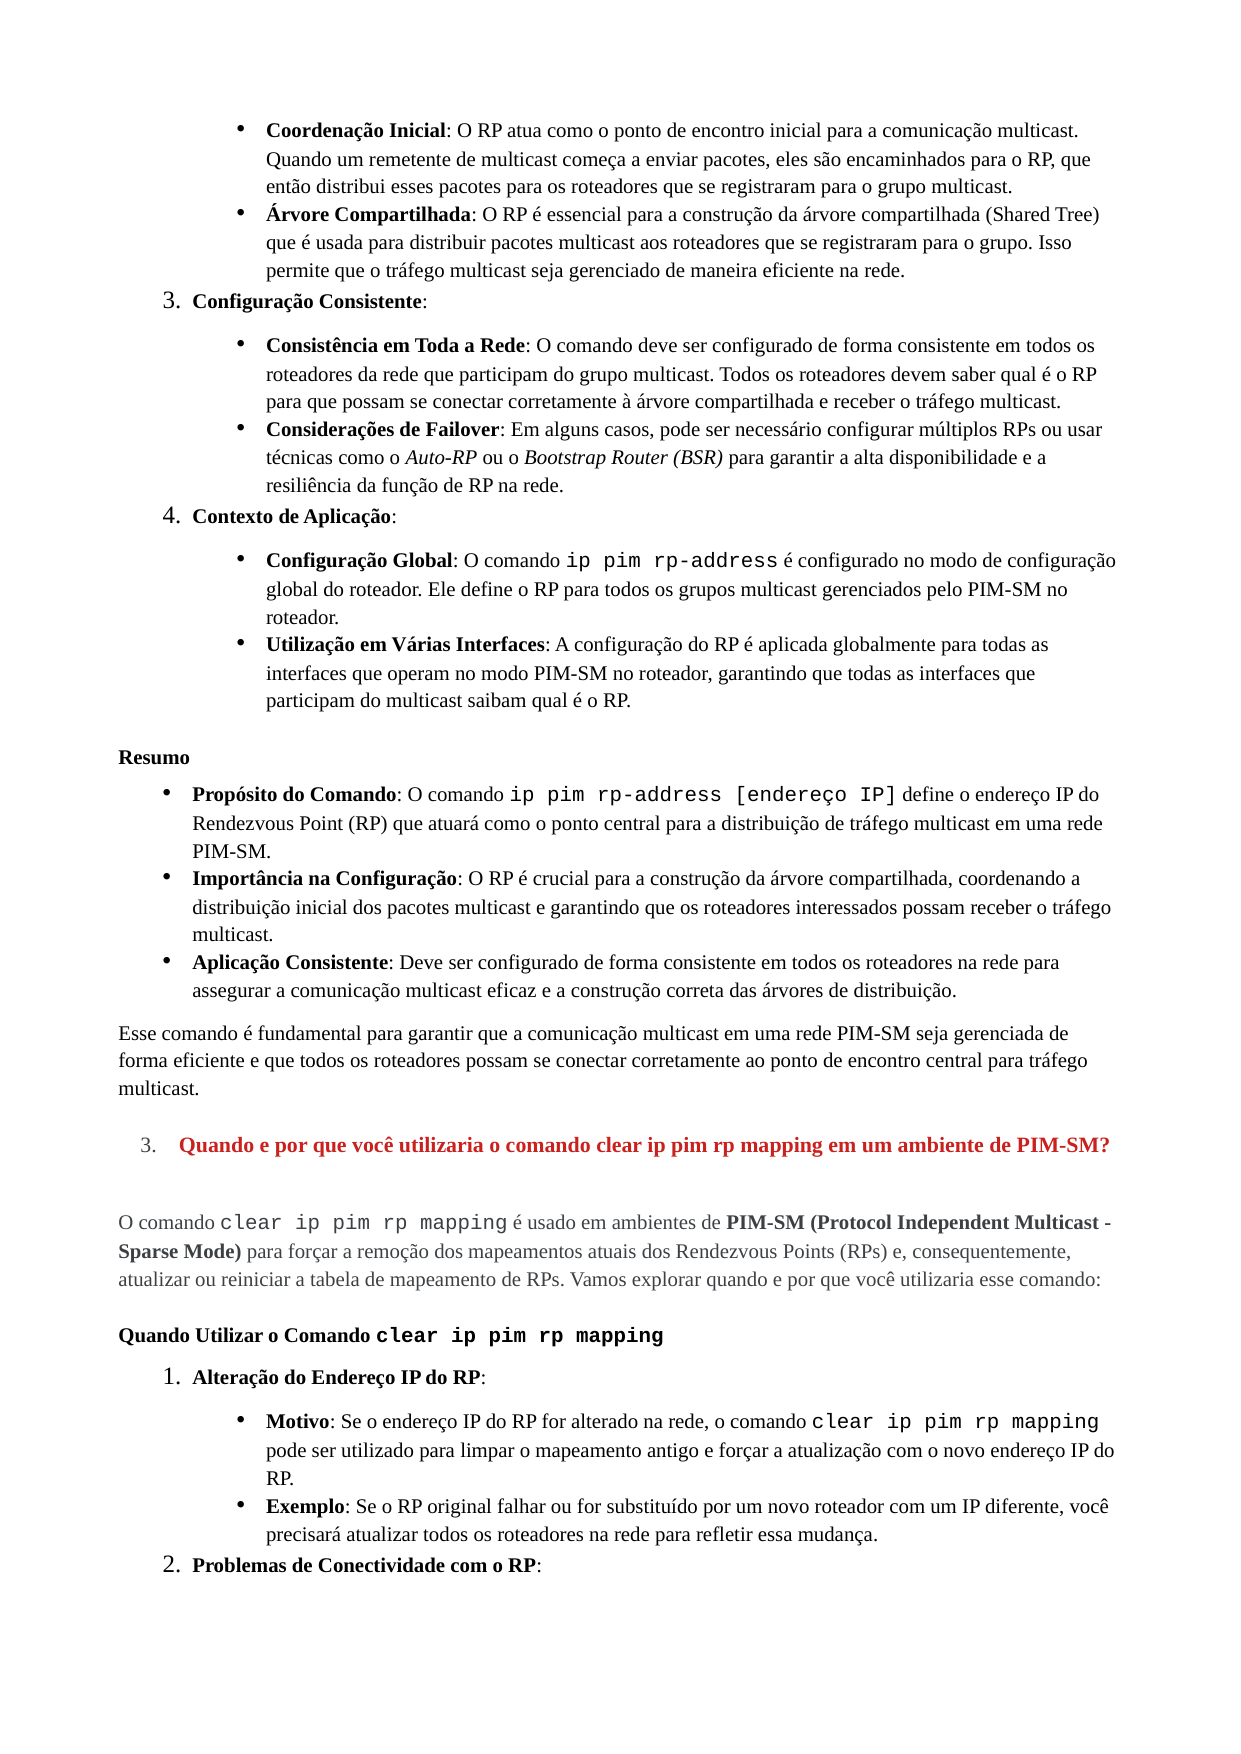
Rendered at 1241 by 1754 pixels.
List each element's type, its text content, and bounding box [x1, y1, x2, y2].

list Configuração Consistente: [162, 285, 1122, 314]
list Propósito do Comando: O comando ip pim rp-address [endereço IP] define o endereço IP do Rendezvous Point (RP) que atuará como o ponto central para a distribuição de tráfego multicast em uma rede PIM-SM. [162, 782, 1122, 863]
list Exemplo: Se o RP original falhar ou for substituído por um novo roteador com um IP diferente, você precisará atualizar todos os roteadores na rede para refletir essa mudança. [236, 1493, 1122, 1546]
text Esse comando é fundamental para garantir que a comunicação multicast em uma rede PIM-SM seja gerenciada de forma eficiente e que todos os roteadores possam se conectar corretamente ao ponto de encontro central para tráfego multicast. 3. Quando e por que você utilizaria o comando clear ip pim rp mapping em um ambiente de PIM-SM? [118, 1021, 1122, 1191]
list Configuração Global: O comando ip pim rp-address é configurado no modo de configuração global do roteador. Ele define o RP para todos os grupos multicast gerenciados pelo PIM-SM no roteador. [236, 548, 1122, 629]
list Contexto de Aplicação: [162, 500, 1122, 529]
list Problemas de Conectividade com o RP: [162, 1549, 1122, 1578]
list Árvore Compartilhada: O RP é essencial para a construção da árvore compartilhada (Shared Tree) que é usada para distribuir pacotes multicast aos roteadores que se registraram para o grupo. Isso permite que o tráfego multicast seja gerenciado de maneira eficiente na rede. [236, 202, 1122, 282]
list Utilização em Várias Interfaces: A configuração do RP é aplicada globalmente para todas as interfaces que operam no modo PIM-SM no roteador, garantindo que todas as interfaces que participam do multicast saibam qual é o RP. [236, 632, 1122, 712]
list Motivo: Se o endereço IP do RP for alterado na rede, o comando clear ip pim rp mapping pode ser utilizado para limpar o mapeamento antigo e forçar a atualização com o novo endereço IP do RP. [236, 1409, 1122, 1490]
list Considerações de Failover: Em alguns casos, pode ser necessário configurar múltiplos RPs ou usar técnicas como o Auto-RP ou o Bootstrap Router (BSR) para garantir a alta disponibilidade e a resiliência da função de RP na rede. [236, 417, 1122, 497]
text O comando clear ip pim rp mapping é usado em ambientes de PIM-SM (Protocol Independent Multicast - Sparse Mode) para forçar a remoção dos mapeamentos atuais dos Rendezvous Points (RPs) e, consequentemente, atualizar ou reiniciar a tabela de mapeamento de RPs. Vamos explorar quando e por que você utilizaria esse comando: [118, 1209, 1122, 1291]
list Importância na Configuração: O RP é crucial para a construção da árvore compartilhada, coordenando a distribuição inicial dos pacotes multicast e garantindo que os roteadores interessados possam receber o tráfego multicast. [162, 866, 1122, 946]
list Coordenação Inicial: O RP atua como o ponto de encontro inicial para a comunicação multicast. Quando um remetente de multicast começa a enviar pacotes, eles são encaminhados para o RP, que então distribui esses pacotes para os roteadores que se registraram para o grupo multicast. [236, 118, 1122, 198]
list Consistência em Toda a Rede: O comando deve ser configurado de forma consistente em todos os roteadores da rede que participam do grupo multicast. Todos os roteadores devem saber qual é o RP para que possam se conectar corretamente à árvore compartilhada e receber o tráfego multicast. [236, 333, 1122, 413]
list Alteração do Endereço IP do RP: [162, 1361, 1122, 1390]
subtitle Resumo [118, 745, 1122, 769]
list Aplicação Consistente: Deve ser configurado de forma consistente em todos os roteadores na rede para assegurar a comunicação multicast eficaz e a construção correta das árvores de distribuição. [162, 950, 1122, 1002]
subtitle Quando Utilizar o Comando clear ip pim rp mapping [118, 1323, 1122, 1349]
